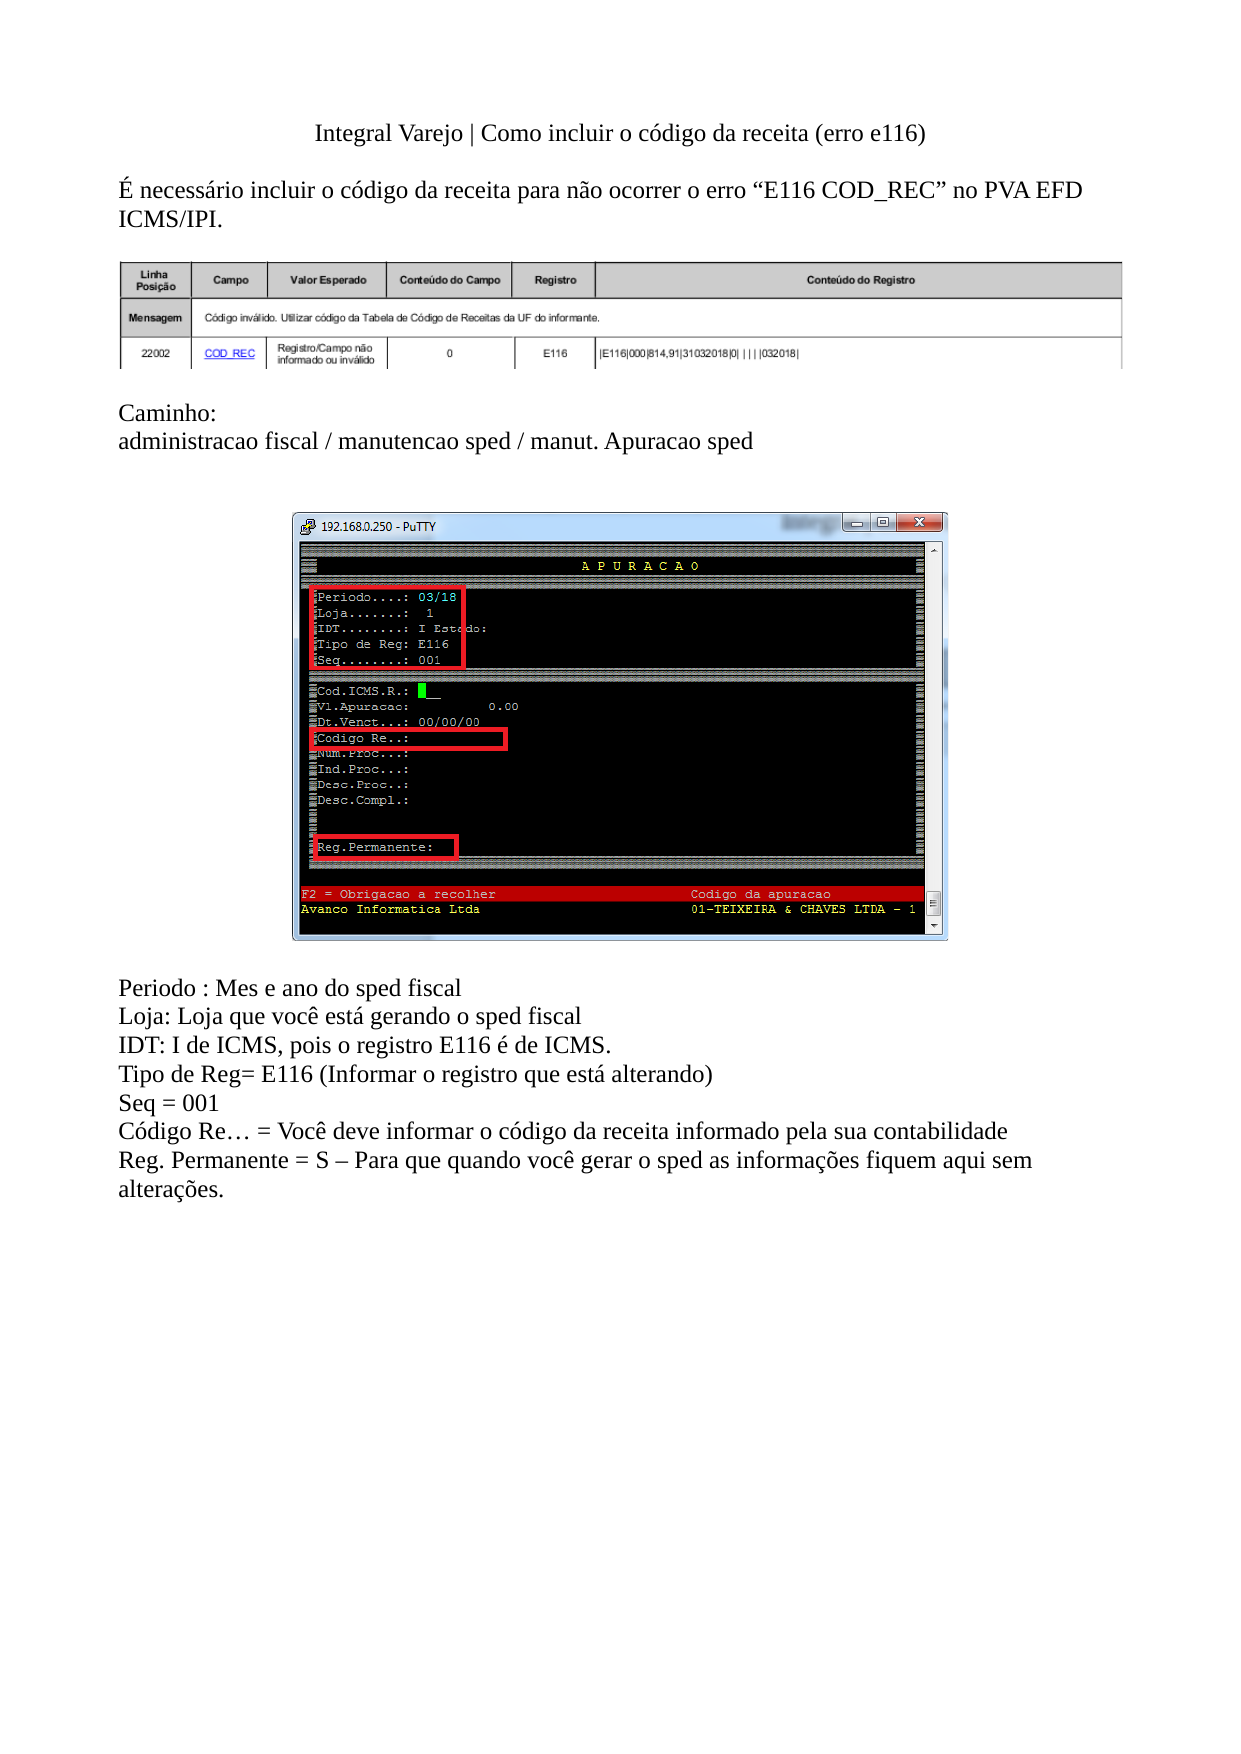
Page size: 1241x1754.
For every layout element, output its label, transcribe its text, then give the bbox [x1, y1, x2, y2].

picture [118, 261, 1123, 369]
text Reg. Permanente = S – Para que quando você gerar o sped as informações fiquem aqui sem alterações. [118, 1145, 1122, 1203]
text administracao fiscal / manutencao sped / manut. Apuracao sped [118, 426, 1122, 455]
text Seq = 001 [118, 1088, 1122, 1116]
text IDT: I de ICMS, pois o registro E116 é de ICMS. [118, 1030, 1122, 1059]
text Periodo : Mes e ano do sped fiscal [118, 973, 1122, 1001]
text É necessário incluir o código da receita para não ocorrer o erro “E116 COD_REC” no PVA EFD ICMS/IPI. [118, 176, 1122, 233]
text Caminho: [118, 398, 1122, 426]
text Integral Varejo | Como incluir o código da receita (erro e116) [118, 118, 1122, 147]
text Tipo de Reg= E116 (Informar o registro que está alterando) [118, 1059, 1122, 1088]
text Código Re… = Você deve informar o código da receita informado pela sua contabilidade [118, 1116, 1122, 1145]
text Loja: Loja que você está gerando o sped fiscal [118, 1001, 1122, 1030]
picture [292, 512, 949, 941]
